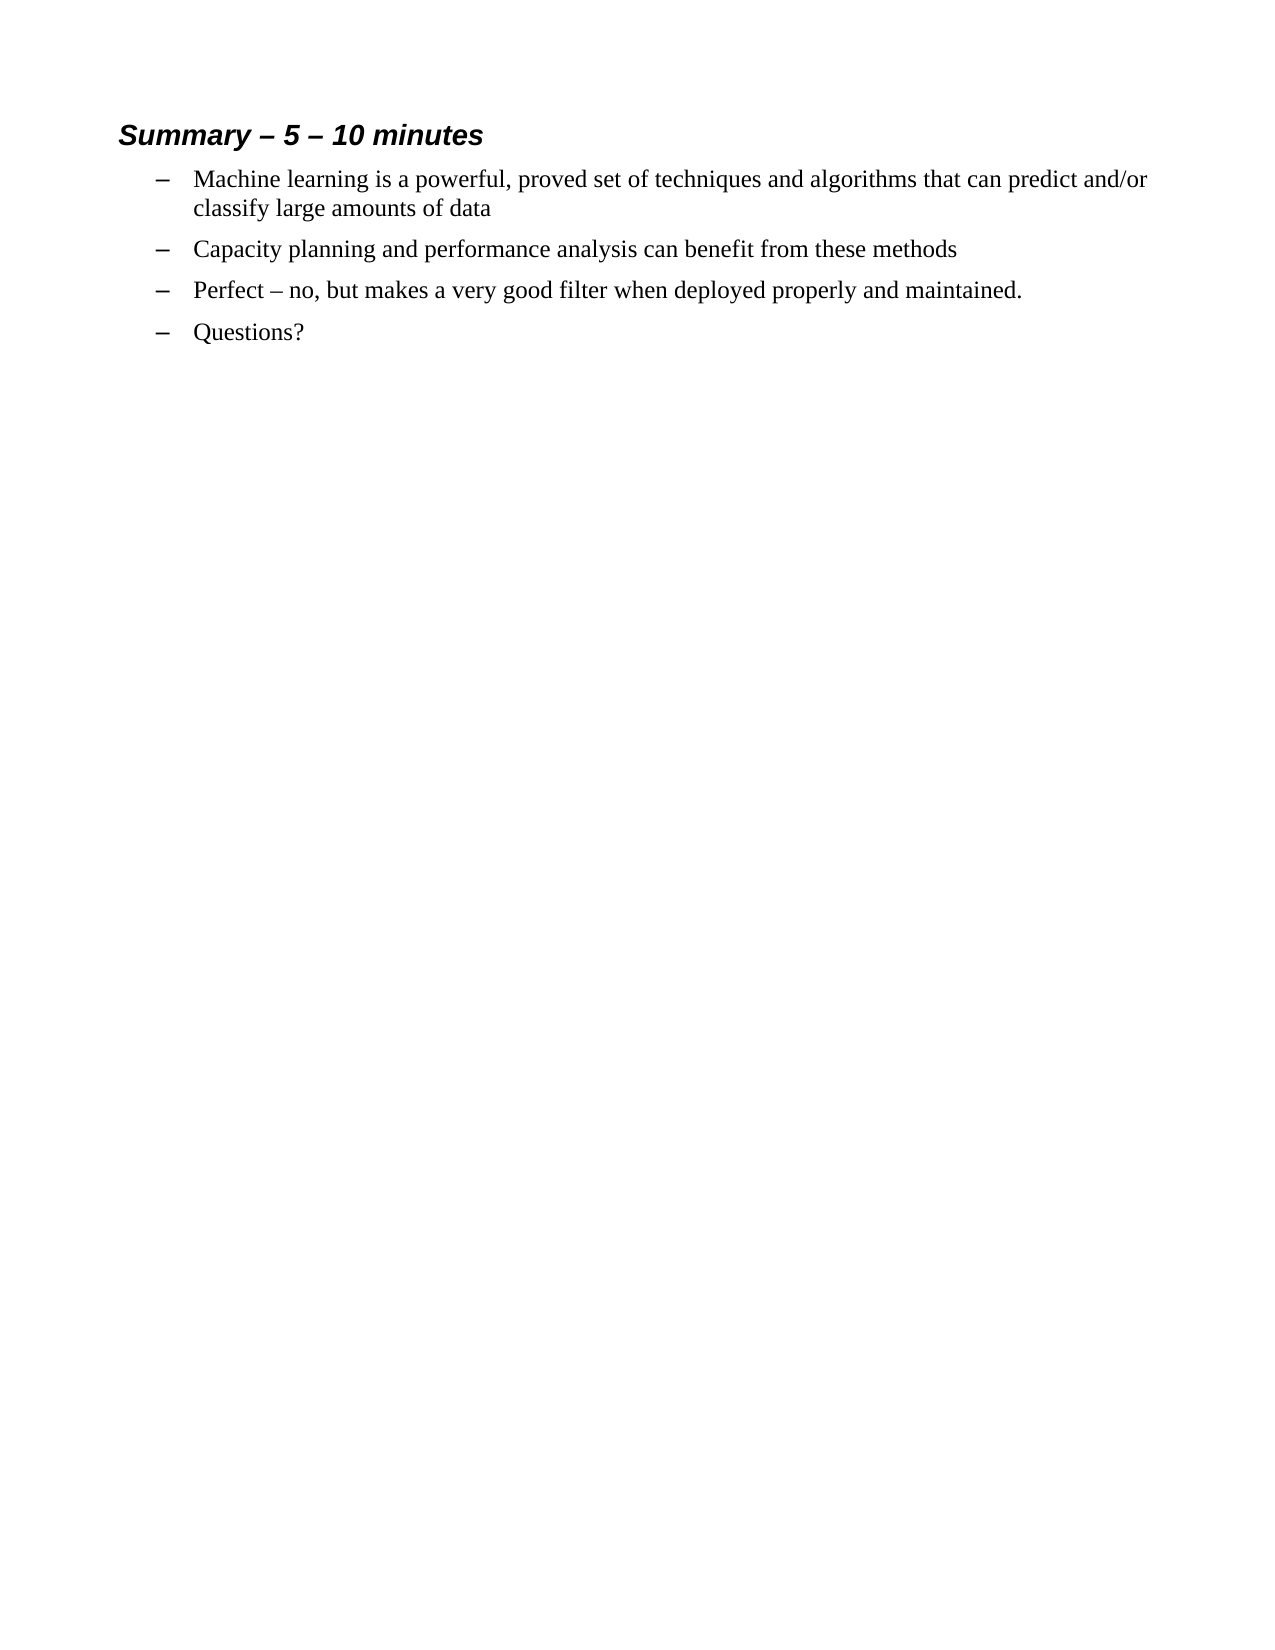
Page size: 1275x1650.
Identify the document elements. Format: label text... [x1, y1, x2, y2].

list Perfect – no, but makes a very good filter when deployed properly and maintained. [156, 275, 1157, 304]
list Questions? [156, 317, 1157, 345]
subtitle Summary – 5 – 10 minutes [118, 118, 1157, 152]
list Capacity planning and performance analysis can benefit from these methods [156, 234, 1157, 263]
list Machine learning is a powerful, proved set of techniques and algorithms that can predict and/or classify large amounts of data [156, 164, 1157, 222]
